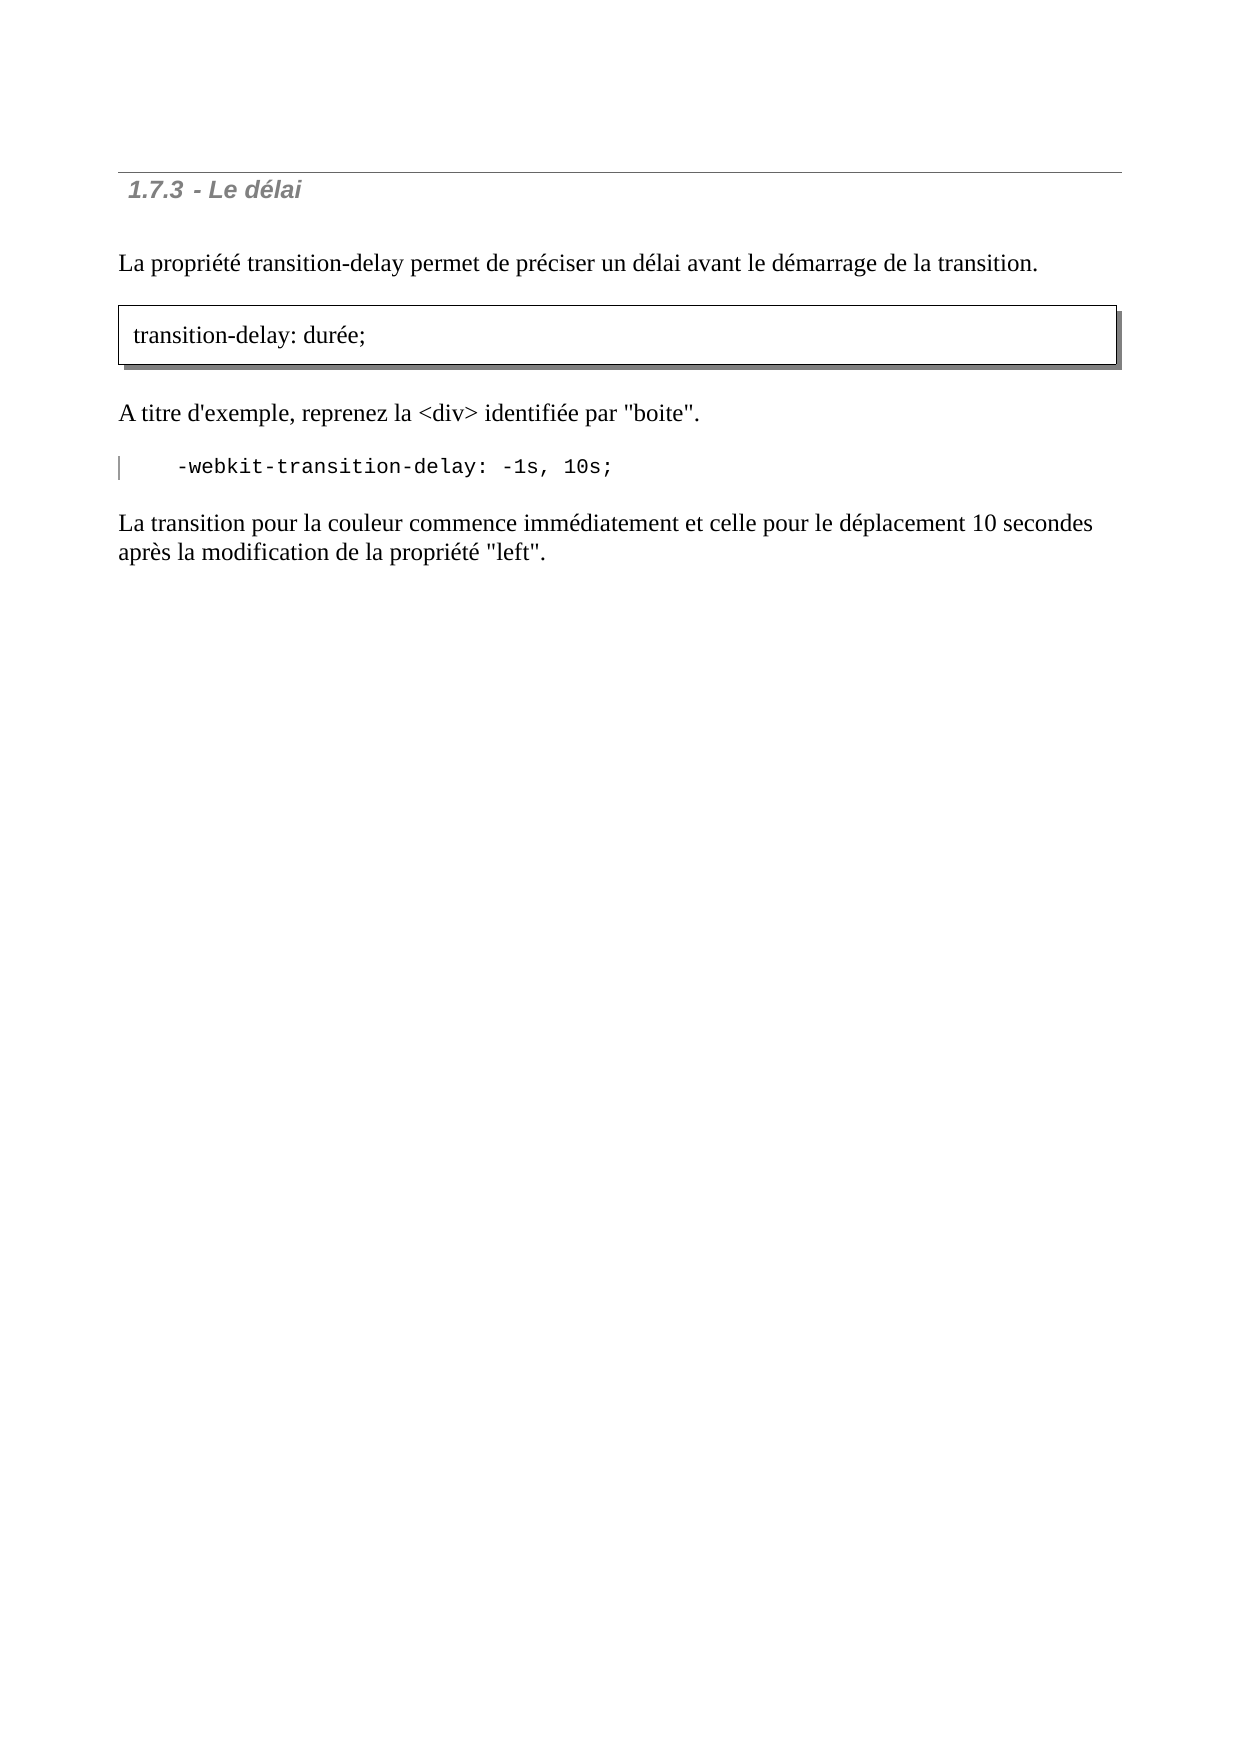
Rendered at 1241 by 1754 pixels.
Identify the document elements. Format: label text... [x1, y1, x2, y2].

subtitle - Le délai [118, 173, 1122, 207]
text A titre d'exemple, reprenez la <div> identifiée par "boite". [118, 398, 1122, 427]
text -webkit-transition-delay: -1s, 10s; [120, 456, 1122, 480]
text La propriété transition-delay permet de préciser un délai avant le démarrage de la transition. [118, 248, 1122, 277]
text La transition pour la couleur commence immédiatement et celle pour le déplacement 10 secondes après la modification de la propriété "left". [118, 508, 1122, 566]
text transition-delay: durée; [119, 306, 1116, 364]
